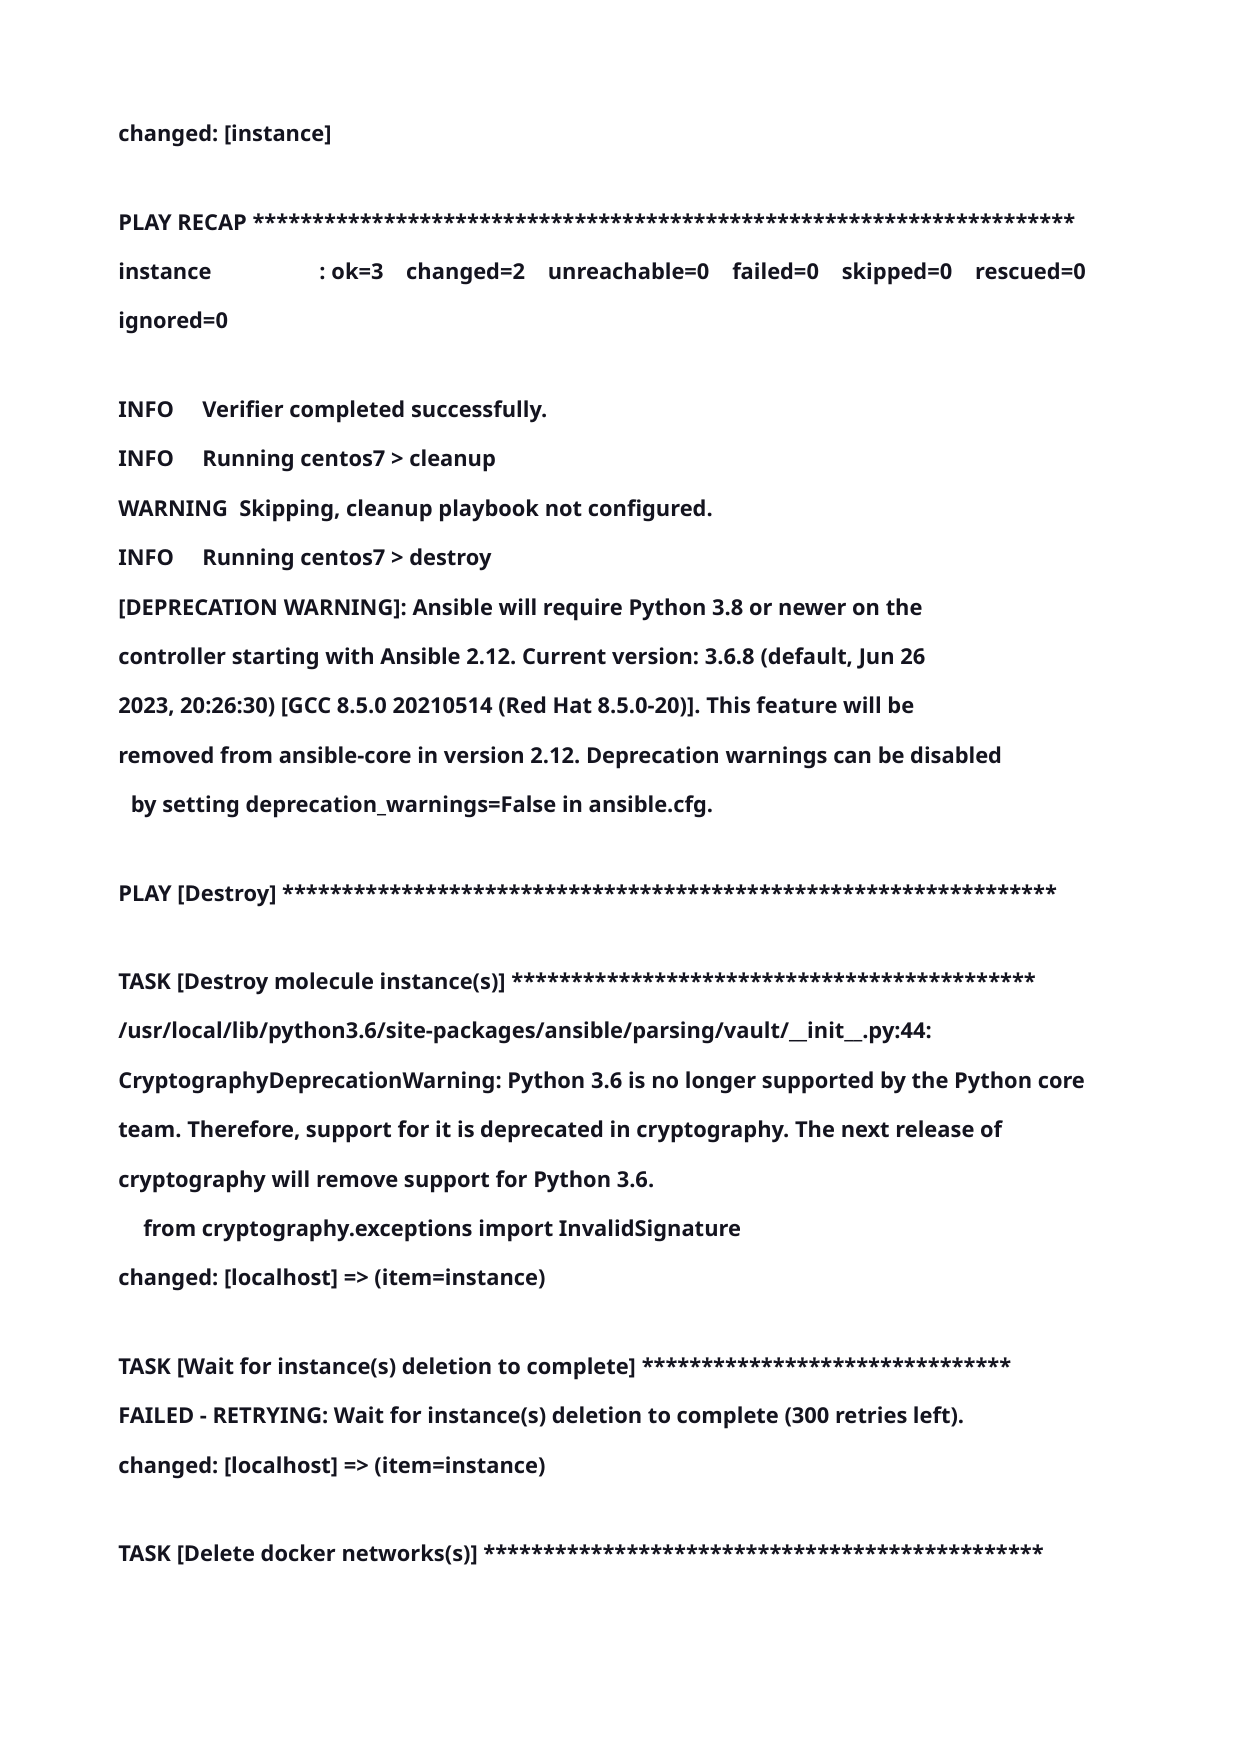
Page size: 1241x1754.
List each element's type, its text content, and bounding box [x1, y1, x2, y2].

text by setting deprecation_warnings=False in ansible.cfg. [118, 789, 1122, 819]
text FAILED - RETRYING: Wait for instance(s) deletion to complete (300 retries left). [118, 1400, 1122, 1430]
text controller starting with Ansible 2.12. Current version: 3.6.8 (default, Jun 26 [118, 641, 1122, 671]
text PLAY RECAP ********************************************************************* [118, 207, 1122, 236]
text changed: [localhost] => (item=instance) [118, 1449, 1122, 1479]
text INFO Running centos7 > destroy [118, 542, 1122, 572]
text INFO Running centos7 > cleanup [118, 443, 1122, 473]
text from cryptography.exceptions import InvalidSignature [118, 1213, 1122, 1243]
text WARNING Skipping, cleanup playbook not configured. [118, 493, 1122, 522]
text /usr/local/lib/python3.6/site-packages/ansible/parsing/vault/__init__.py:44: CryptographyDeprecationWarning: Python 3.6 is no longer supported by the Python core team. Therefore, support for it is deprecated in cryptography. The next release of cryptography will remove support for Python 3.6. [118, 1015, 1122, 1193]
text changed: [instance] [118, 118, 1122, 148]
text TASK [Delete docker networks(s)] *********************************************** [118, 1538, 1122, 1568]
text changed: [localhost] => (item=instance) [118, 1262, 1122, 1292]
text TASK [Wait for instance(s) deletion to complete] ******************************* [118, 1351, 1122, 1381]
text 2023, 20:26:30) [GCC 8.5.0 20210514 (Red Hat 8.5.0-20)]. This feature will be [118, 690, 1122, 720]
text PLAY [Destroy] ***************************************************************** [118, 877, 1122, 907]
text TASK [Destroy molecule instance(s)] ******************************************** [118, 966, 1122, 996]
text removed from ansible-core in version 2.12. Deprecation warnings can be disabled [118, 739, 1122, 769]
text instance : ok=3 changed=2 unreachable=0 failed=0 skipped=0 rescued=0 ignored=0 [118, 256, 1122, 335]
text [DEPRECATION WARNING]: Ansible will require Python 3.8 or newer on the [118, 591, 1122, 621]
text INFO Verifier completed successfully. [118, 394, 1122, 424]
